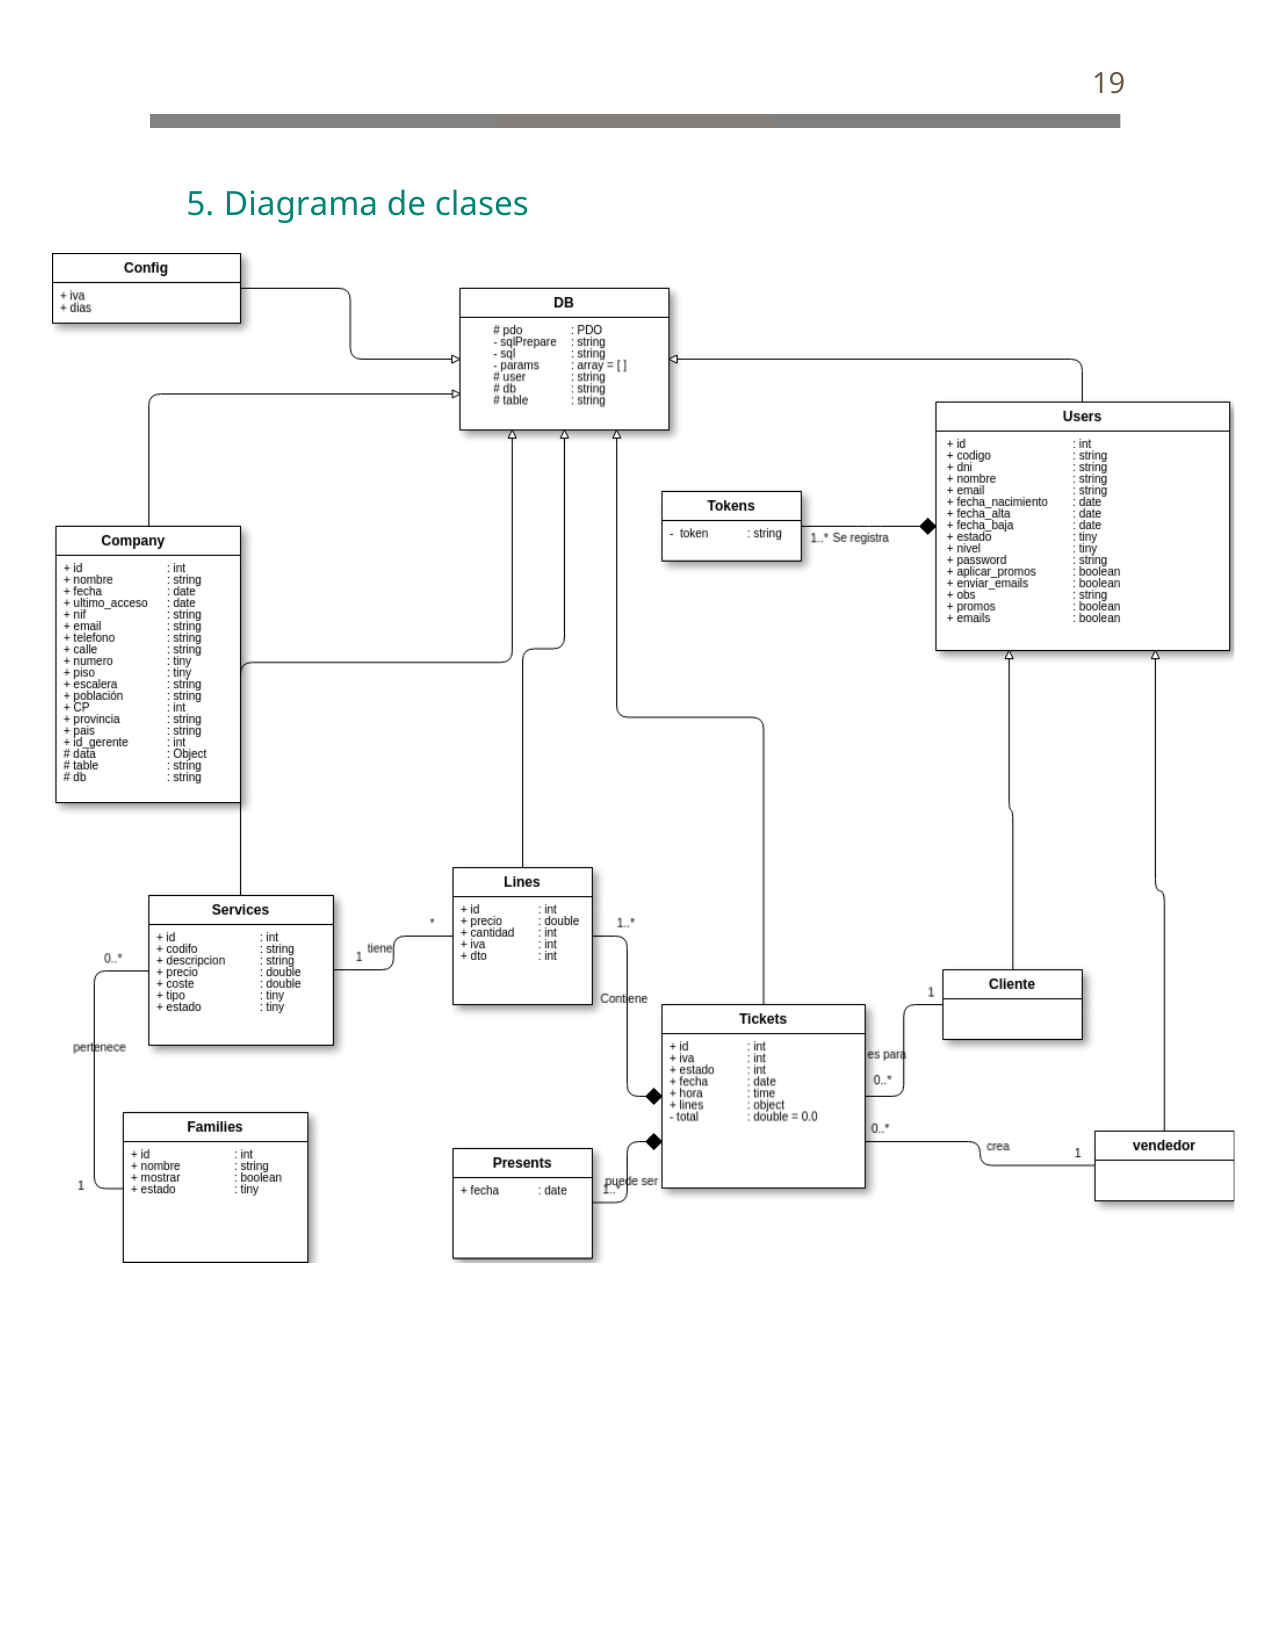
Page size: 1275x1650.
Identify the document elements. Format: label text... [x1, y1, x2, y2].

picture [150, 114, 1121, 128]
picture [52, 253, 1235, 1263]
subtitle Diagrama de clases [186, 179, 1125, 225]
